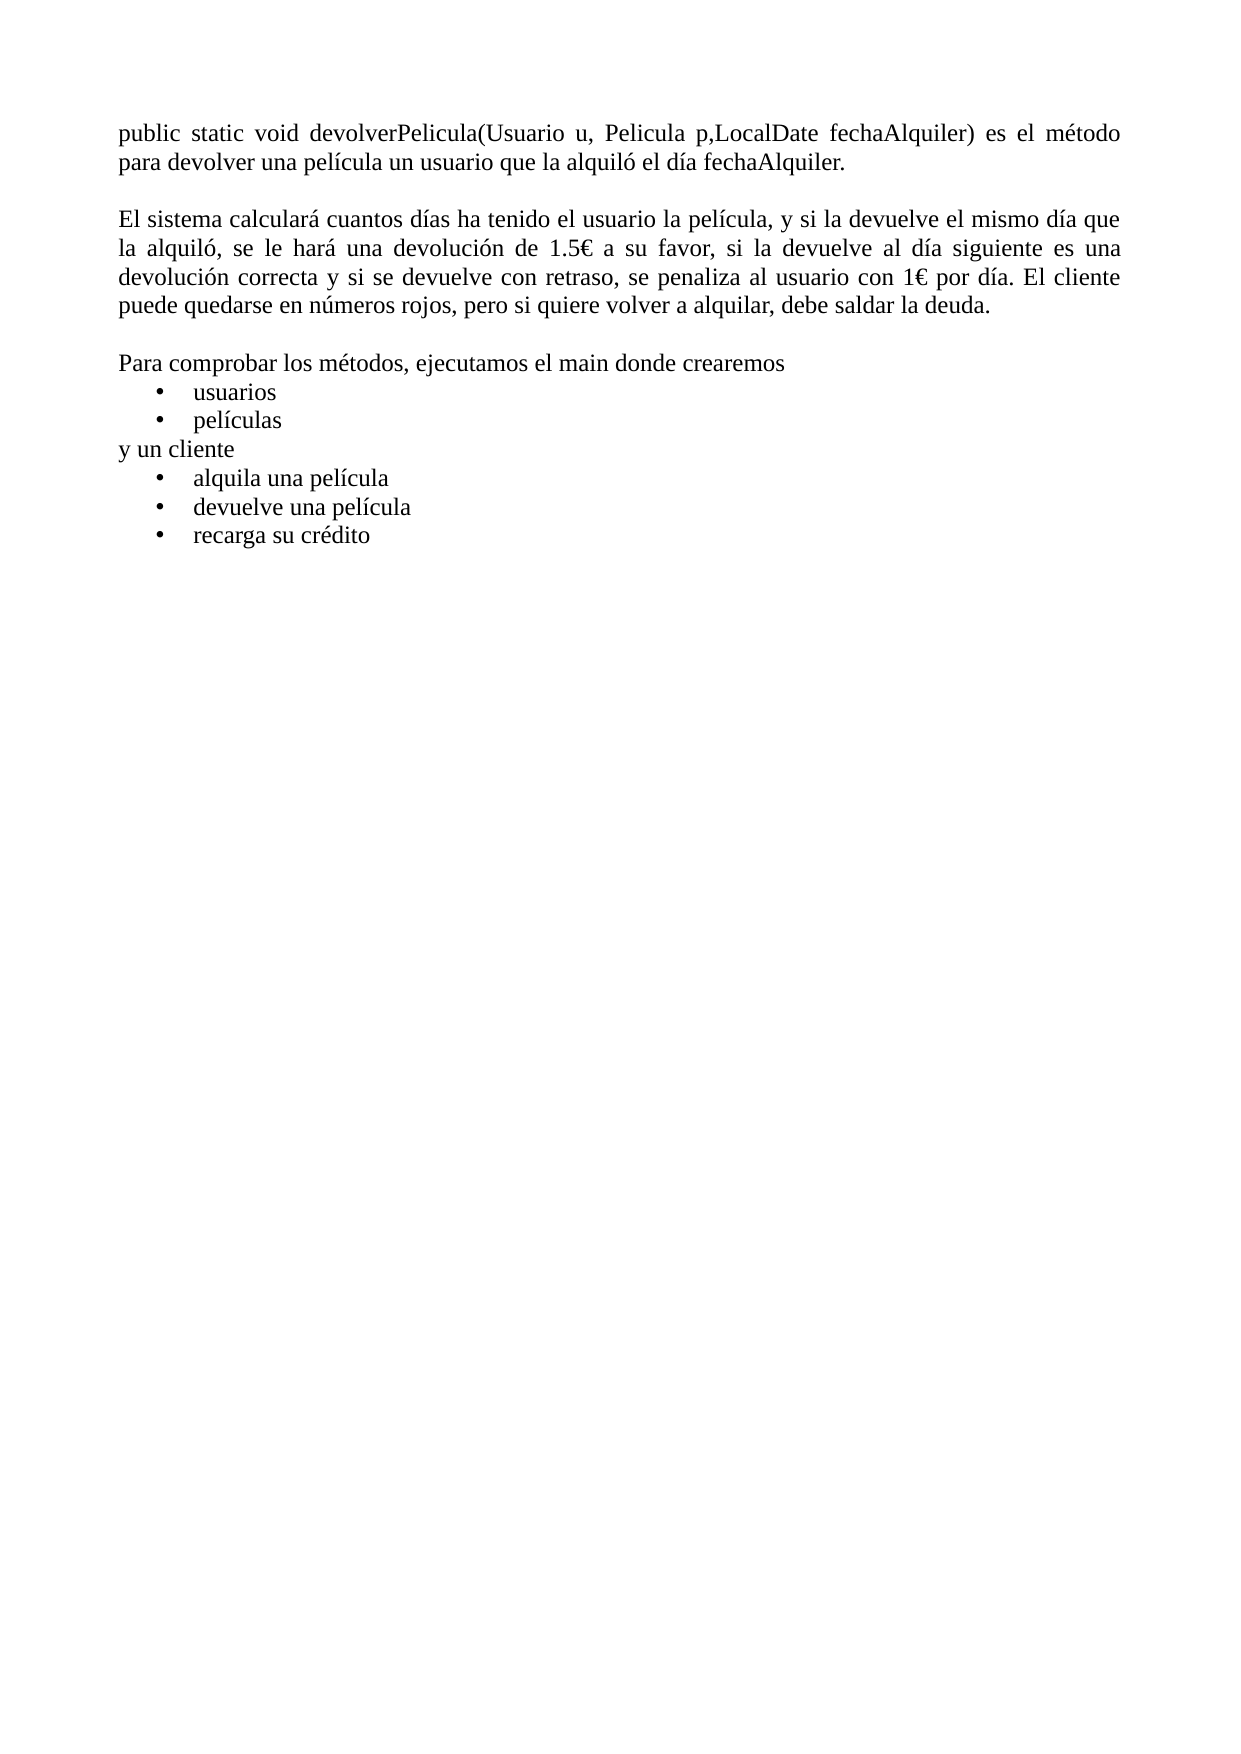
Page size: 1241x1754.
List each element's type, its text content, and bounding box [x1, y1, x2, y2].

list alquila una película [156, 463, 1122, 492]
text Para comprobar los métodos, ejecutamos el main donde crearemos [118, 348, 1122, 377]
list devuelve una película [156, 492, 1122, 521]
list usuarios [156, 377, 1122, 406]
text y un cliente [118, 434, 1122, 463]
list películas [156, 406, 1122, 434]
text public static void devolverPelicula(Usuario u, Pelicula p,LocalDate fechaAlquiler) es el método para devolver una película un usuario que la alquiló el día fechaAlquiler. [118, 118, 1122, 176]
text El sistema calculará cuantos días ha tenido el usuario la película, y si la devuelve el mismo día que la alquiló, se le hará una devolución de 1.5€ a su favor, si la devuelve al día siguiente es una devolución correcta y si se devuelve con retraso, se penaliza al usuario con 1€ por día. El cliente puede quedarse en números rojos, pero si quiere volver a alquilar, debe saldar la deuda. [118, 204, 1122, 319]
list recarga su crédito [156, 521, 1122, 549]
